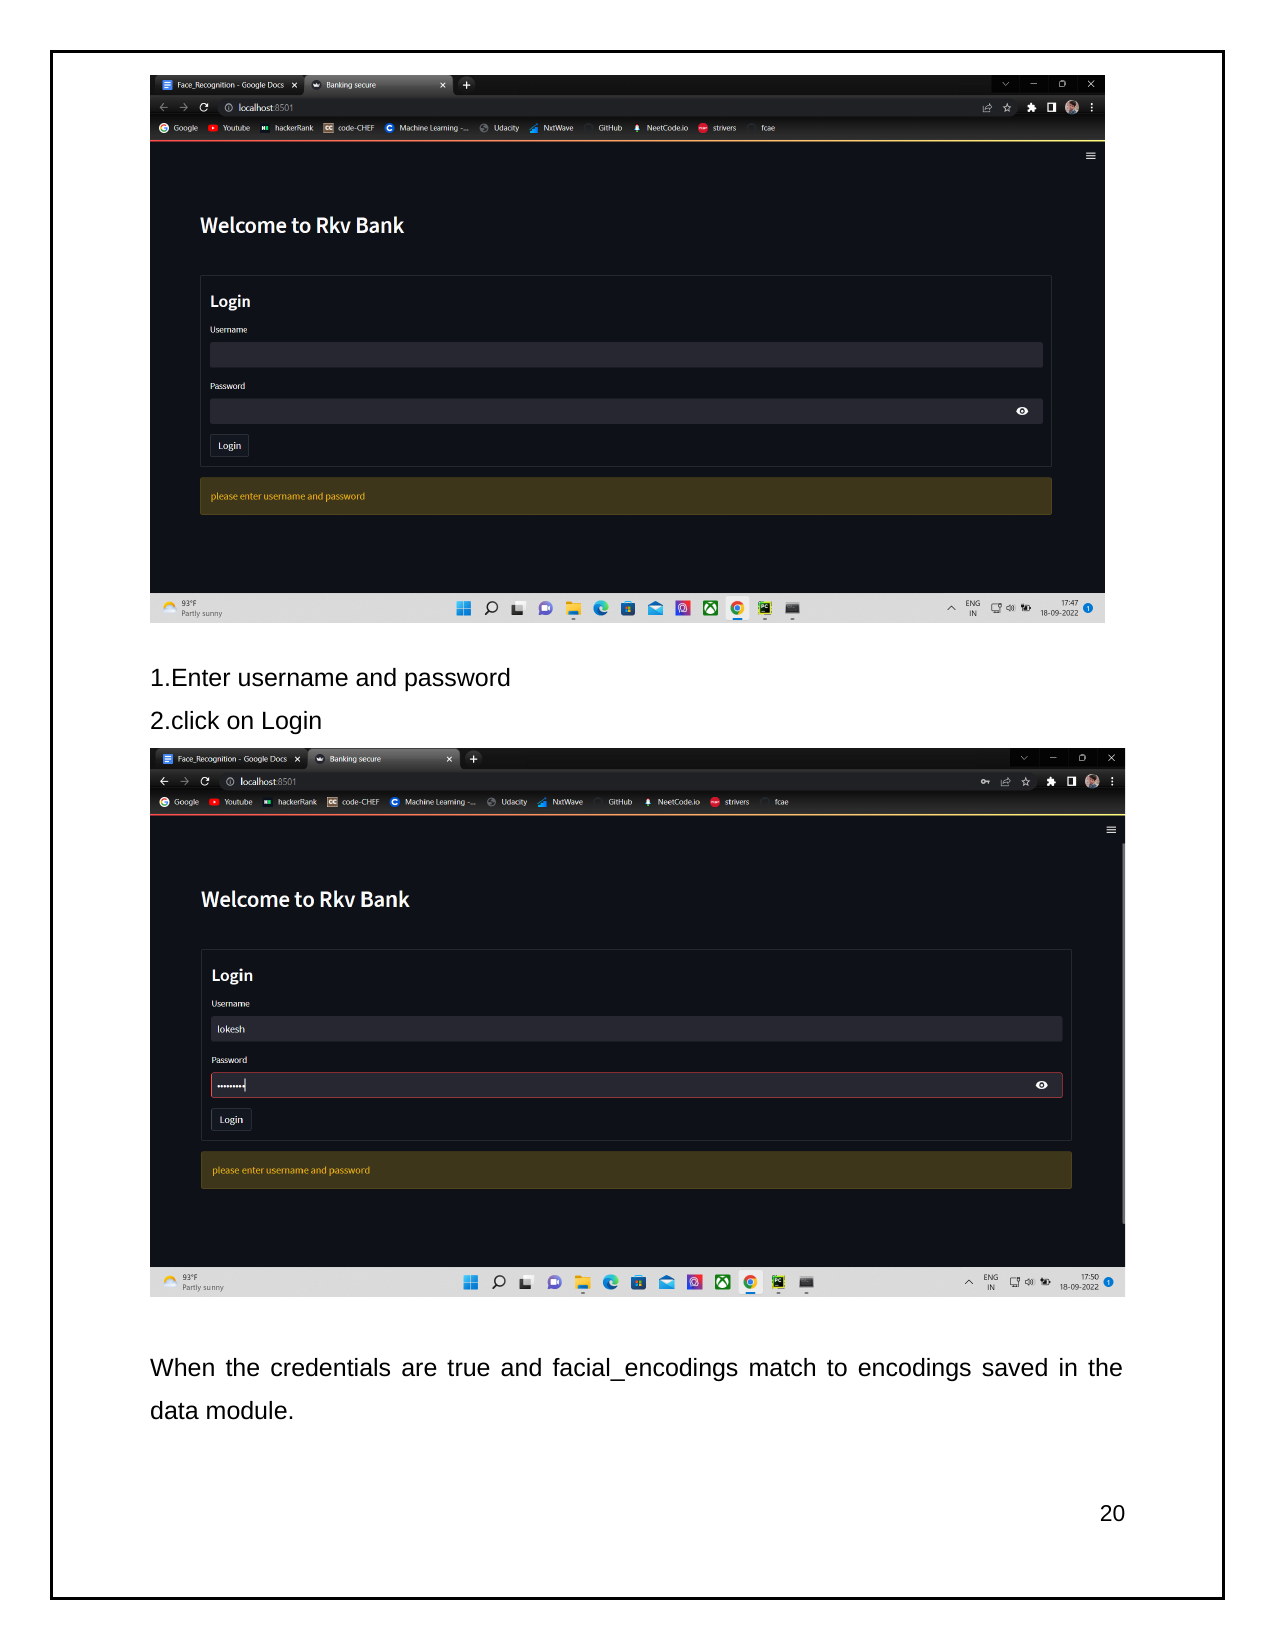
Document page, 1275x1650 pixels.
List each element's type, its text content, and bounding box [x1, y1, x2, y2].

text 1.Enter username and password [150, 663, 1125, 691]
text When the credentials are true and facial_encodings match to encodings saved in the data module. [150, 1353, 1125, 1425]
text 2.click on Login [150, 706, 1125, 734]
